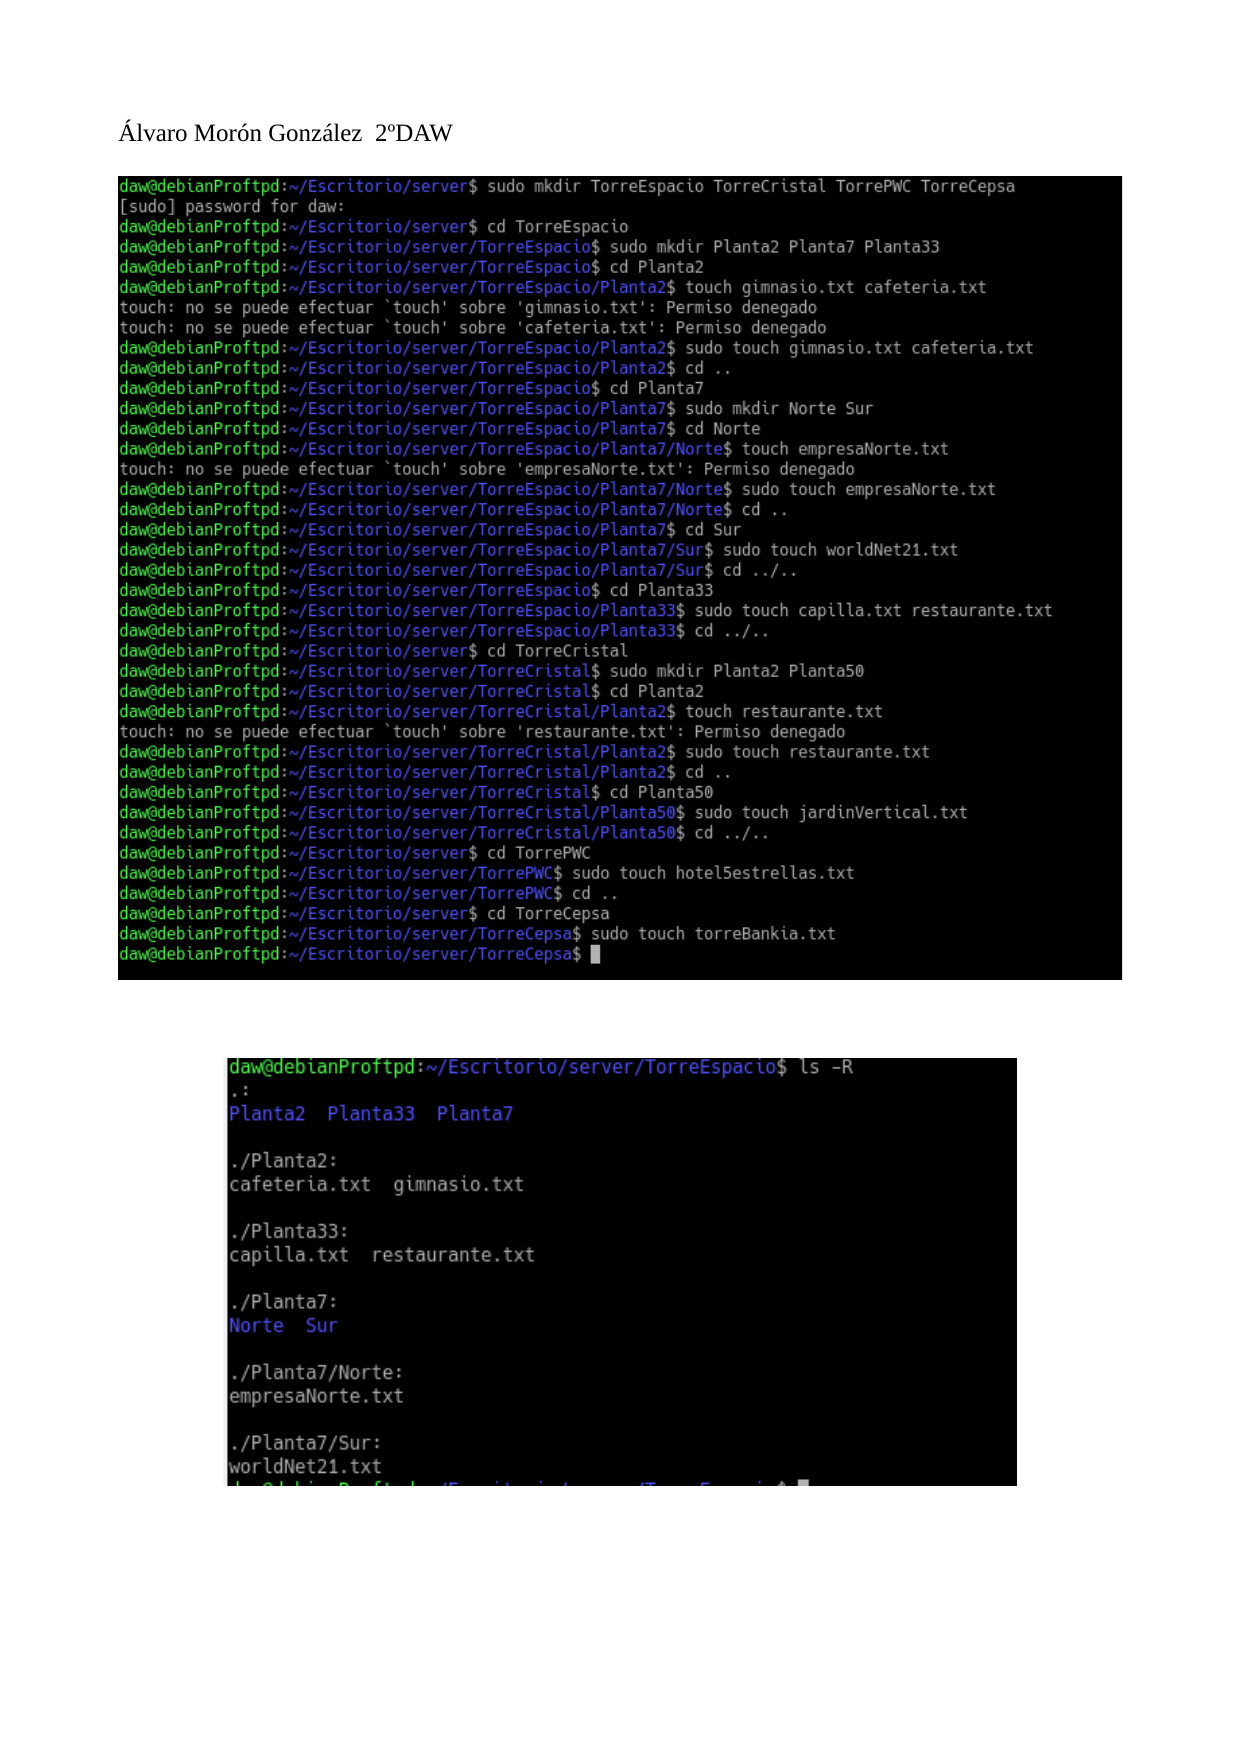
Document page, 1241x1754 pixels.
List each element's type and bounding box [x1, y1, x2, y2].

picture [118, 176, 1123, 980]
picture [223, 1058, 1017, 1486]
